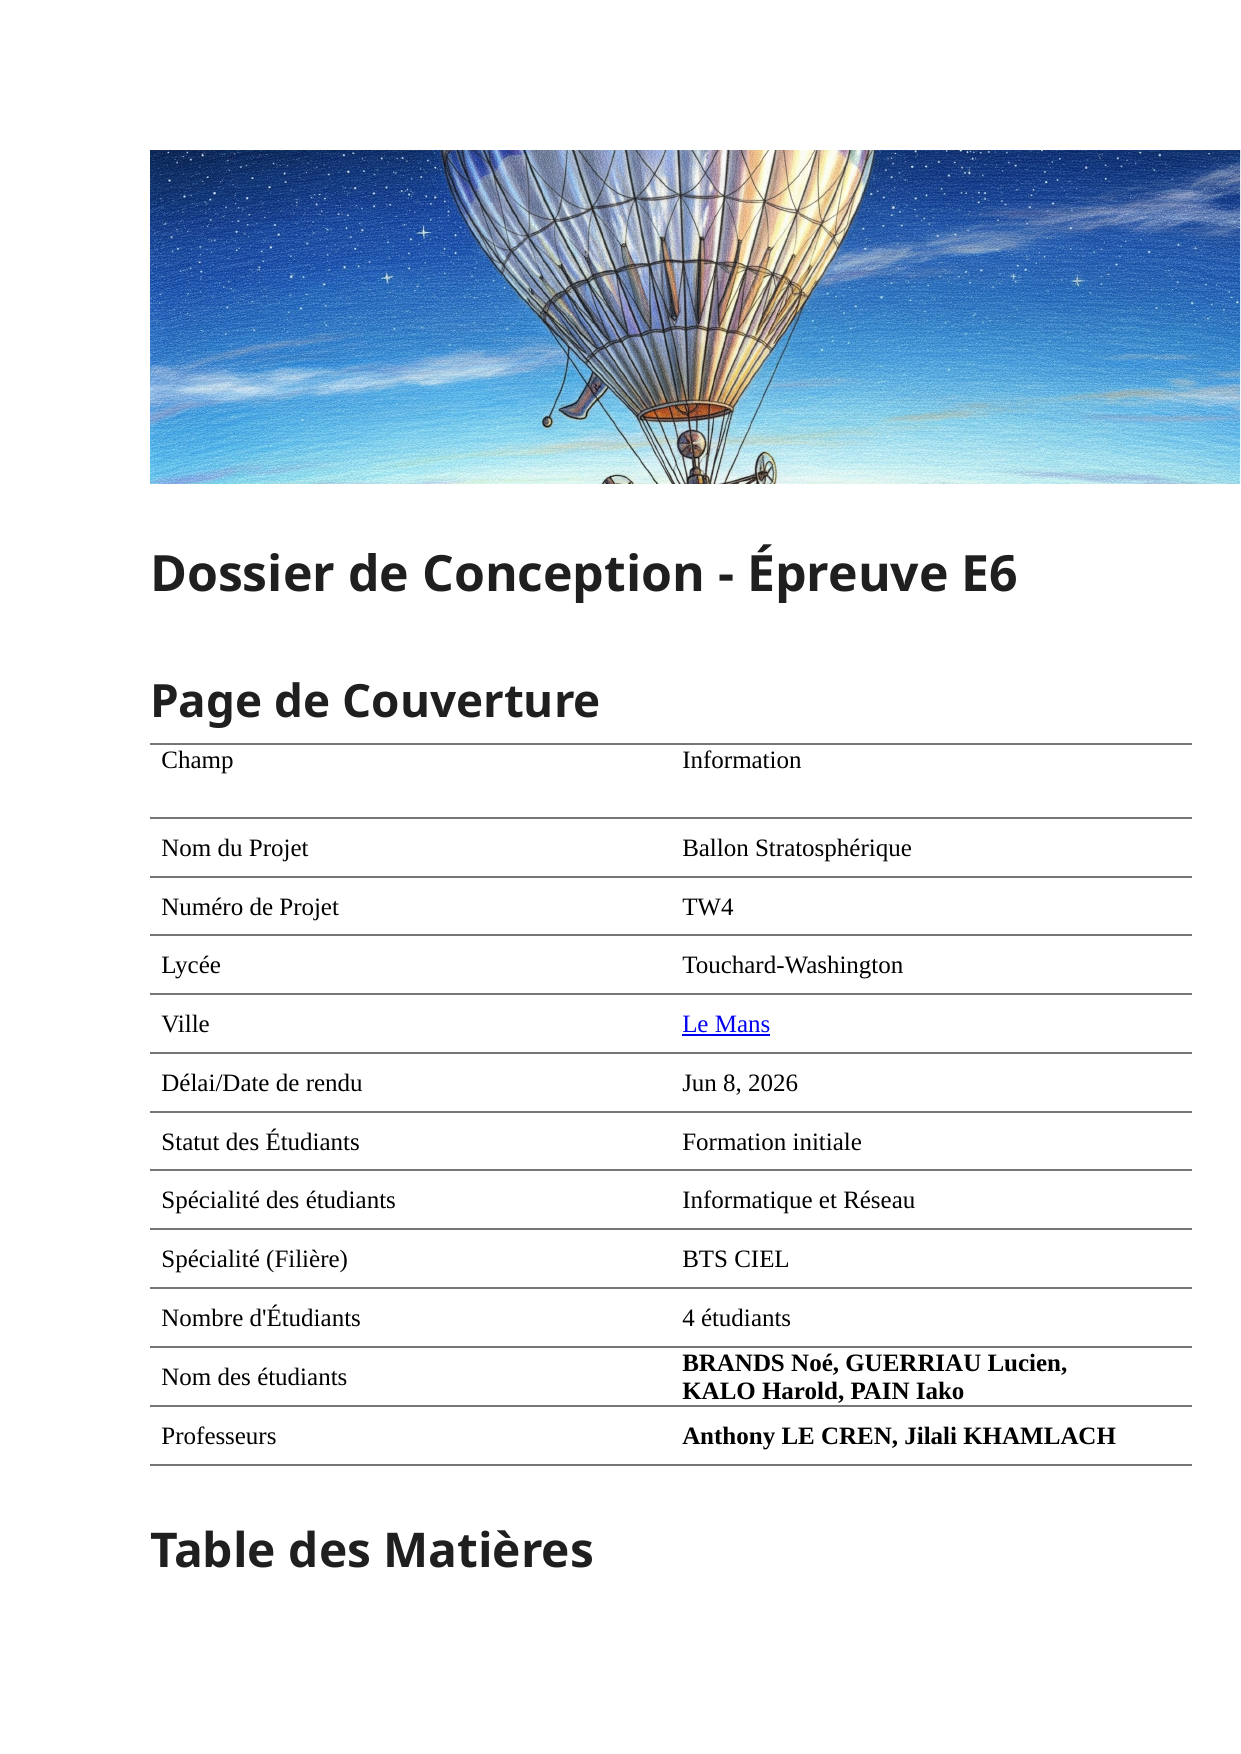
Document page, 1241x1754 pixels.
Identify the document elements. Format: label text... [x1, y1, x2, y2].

table_cell Spécialité des étudiants [150, 1171, 671, 1228]
table_cell Statut des Étudiants [150, 1113, 671, 1169]
table_cell Le Mans [671, 995, 1192, 1052]
table_cell Anthony LE CREN, Jilali KHAMLACH [671, 1407, 1192, 1464]
subtitle Table des Matières [150, 1516, 1090, 1581]
table_cell Touchard-Washington [671, 936, 1192, 993]
table_cell Spécialité (Filière) [150, 1230, 671, 1287]
table_cell TW4 [671, 878, 1192, 934]
table_cell Nombre d'Étudiants [150, 1289, 671, 1346]
table_cell Délai/Date de rendu [150, 1054, 671, 1111]
table_cell Lycée [150, 936, 671, 993]
table_cell Professeurs [150, 1407, 671, 1464]
table_cell Numéro de Projet [150, 878, 671, 934]
table_cell Ballon Stratosphérique [671, 819, 1192, 876]
table_cell Jun 8, 2026 [671, 1054, 1192, 1111]
table_cell Nom des étudiants [150, 1348, 671, 1405]
table_cell BTS CIEL [671, 1230, 1192, 1287]
table_cell BRANDS Noé, GUERRIAU Lucien, KALO Harold, PAIN Iako [671, 1348, 1192, 1405]
table_cell 4 étudiants [671, 1289, 1192, 1346]
table_cell Formation initiale [671, 1113, 1192, 1169]
title Dossier de Conception - Épreuve E6 [150, 538, 1090, 606]
subtitle Page de Couverture [150, 668, 1090, 731]
table_cell Nom du Projet [150, 819, 671, 876]
table_header Information [671, 745, 1192, 817]
table_cell Ville [150, 995, 671, 1052]
table_cell Informatique et Réseau [671, 1171, 1192, 1228]
picture [150, 150, 1241, 484]
table_header Champ [150, 745, 671, 817]
